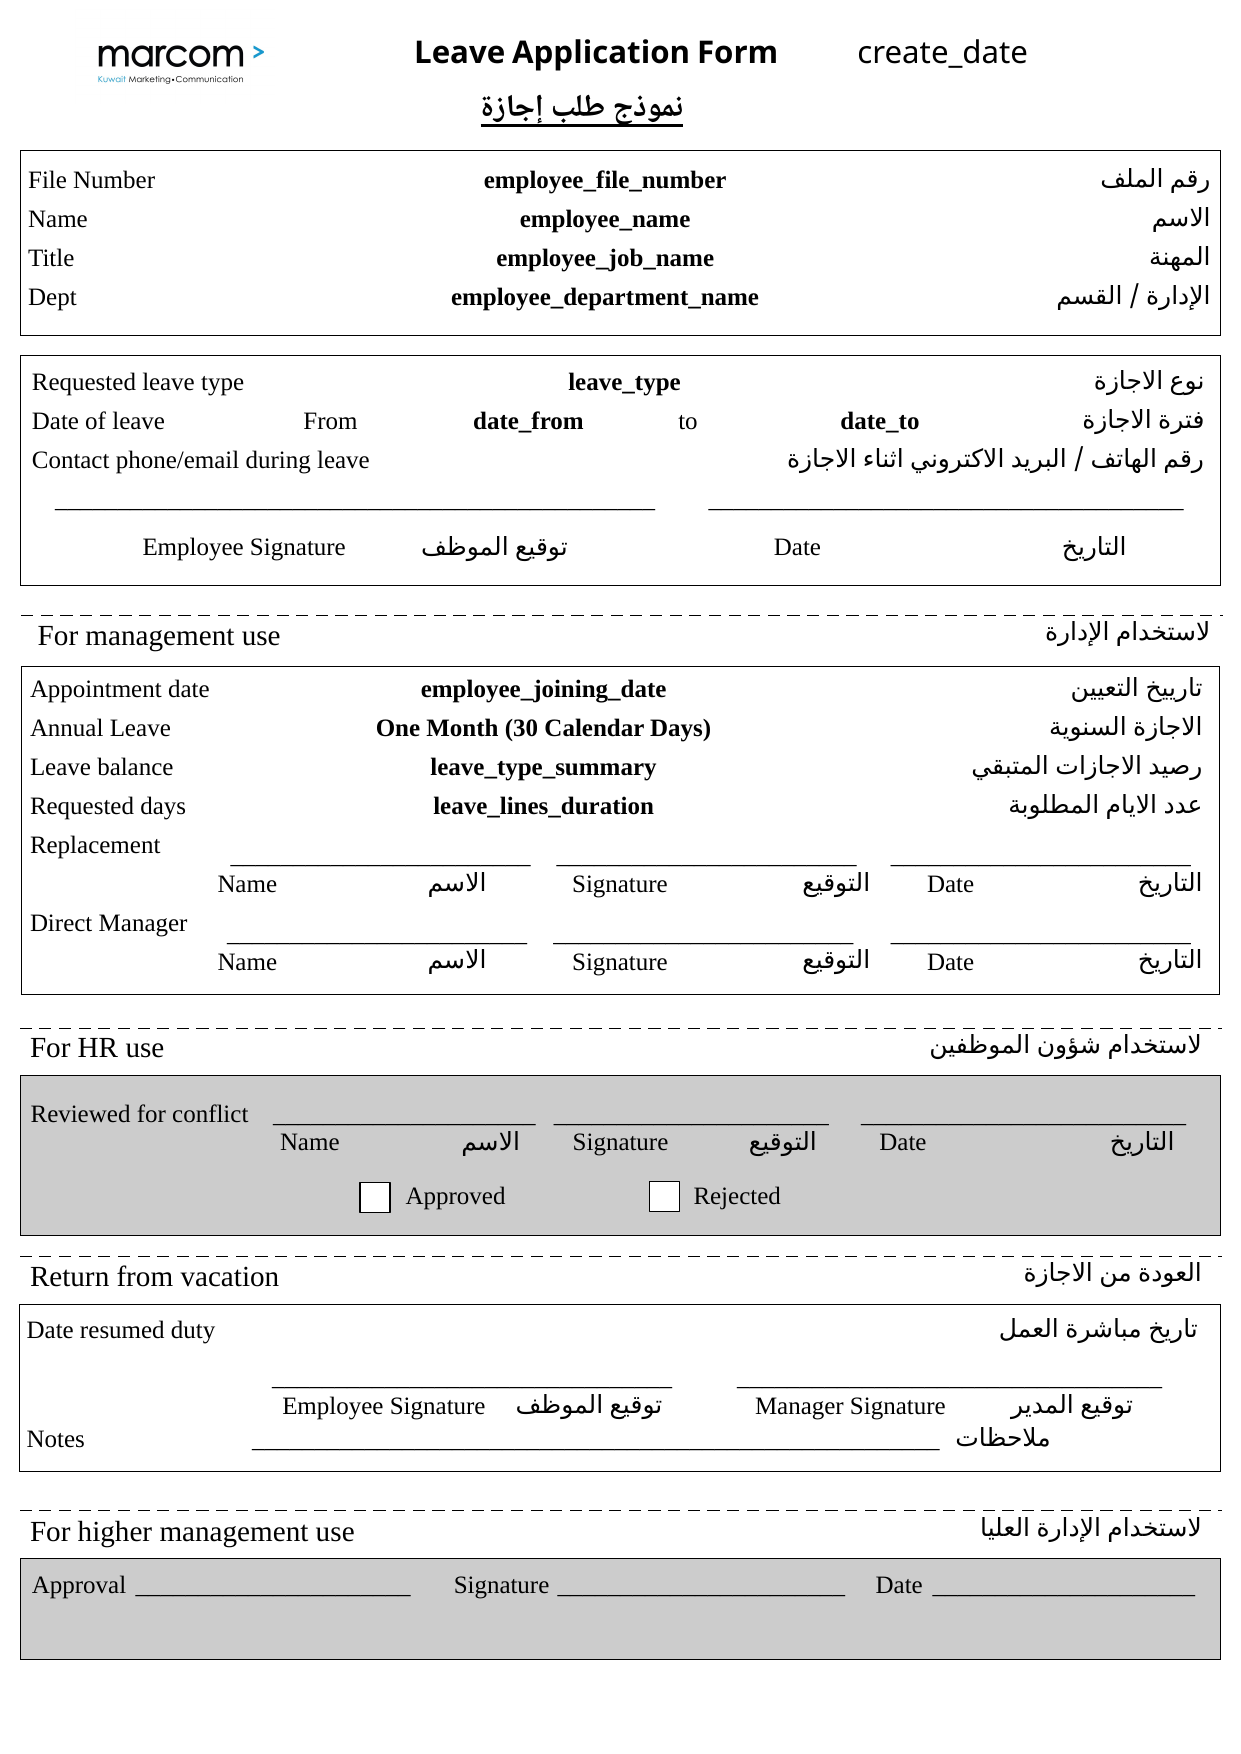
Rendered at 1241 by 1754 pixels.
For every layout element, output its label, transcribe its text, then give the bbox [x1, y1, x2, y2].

table_cell التاريخ [1040, 947, 1211, 982]
table_cell One Month (30 Calendar Days) [217, 713, 869, 752]
table_header Date resumed duty [26, 1315, 252, 1348]
table_cell الإدارة / القسم [985, 282, 1219, 324]
table_header For management use [38, 618, 619, 655]
table_header Requested leave type [32, 368, 303, 406]
table_cell Manager Signature [692, 1391, 946, 1424]
table_cell الاسم [377, 947, 536, 982]
table_cell Signature [536, 947, 703, 982]
table_header employee_joining_date [217, 674, 869, 713]
table_cell التاريخ [980, 1128, 1211, 1160]
table_cell التاريخ Date [678, 523, 1213, 574]
picture [75, 9, 276, 104]
table_cell Date [870, 947, 1040, 982]
table_cell فترة الاجازة [1035, 406, 1213, 445]
table_cell الاسم [377, 869, 536, 908]
table_cell employee_name [225, 204, 985, 243]
table_cell Name [217, 869, 377, 908]
table_cell Dept [28, 282, 225, 324]
table_cell المهنة [985, 243, 1219, 282]
table_header __________________________ [835, 1099, 1211, 1127]
table_cell [261, 1160, 405, 1230]
table_cell Contact phone/email during leave [32, 445, 388, 484]
table_cell Requested days [30, 791, 217, 830]
table_cell Name [261, 1128, 405, 1160]
table_header لاستخدام الإدارة [620, 618, 1219, 655]
table_cell Employee Signature [252, 1391, 485, 1424]
table_cell ________________________ [217, 908, 536, 947]
table_header [252, 1315, 946, 1348]
table_cell Approved [405, 1160, 547, 1230]
table_header leave_type [303, 368, 946, 406]
text Leave Application Form create_date [276, 30, 1122, 83]
table_cell توقيع الموظف [485, 1391, 692, 1424]
table_header Appointment date [30, 674, 217, 713]
table_header Date [875, 1570, 932, 1635]
table_header _______________________ [557, 1570, 875, 1635]
table_cell Leave balance [30, 752, 217, 791]
table_header لاستخدام شؤون الموظفين [620, 1031, 1211, 1068]
table_header employee_file_number [225, 165, 985, 204]
table_cell _______________________________________________________ [252, 1424, 955, 1456]
table_cell Employee Signature توقيع الموظف [32, 523, 678, 574]
table_cell ________________________ [870, 830, 1211, 869]
table_header _____________________ [932, 1570, 1213, 1635]
table_cell Date of leave [32, 406, 303, 445]
table_header _____________________ [261, 1099, 547, 1127]
table_header ______________________ [135, 1570, 453, 1635]
table_header Signature [454, 1570, 557, 1635]
table_cell Date [870, 869, 1040, 908]
table_cell ________________________ [870, 908, 1211, 947]
table_cell Title [28, 243, 225, 282]
table_cell date_to [725, 406, 1034, 445]
table_header تاريخ مباشرة العمل [946, 1315, 1207, 1348]
table_cell [548, 1160, 693, 1230]
table_cell ________________________ [217, 830, 543, 869]
table_cell [30, 947, 217, 982]
table_cell Signature [548, 1128, 693, 1160]
table_header رقم الملف [985, 165, 1219, 204]
table_cell الاسم [405, 1128, 547, 1160]
table_cell Direct Manager [30, 908, 217, 947]
table_cell Date [835, 1128, 980, 1160]
table_header Approval [32, 1570, 135, 1635]
table_header العودة من الاجازة [620, 1259, 1211, 1296]
table_header Return from vacation [30, 1259, 619, 1296]
table_cell Rejected [693, 1160, 835, 1230]
table_cell توقيع المدير [946, 1391, 1207, 1424]
table_cell [30, 1128, 261, 1160]
table_cell ________________________ [536, 908, 869, 947]
table_cell Annual Leave [30, 713, 217, 752]
table_header نوع الاجازة [946, 368, 1213, 406]
table_cell [26, 1391, 252, 1424]
table_cell [30, 869, 217, 908]
table_cell التوقيع [693, 1128, 835, 1160]
table_cell رصيد الاجازات المتبقي [870, 752, 1211, 791]
table_cell Name [28, 204, 225, 243]
table_cell الاسم [985, 204, 1219, 243]
table_cell التاريخ [1040, 869, 1211, 908]
table_cell [30, 1160, 261, 1230]
table_cell رقم الهاتف / البريد الاكتروني اثناء الاجازة [725, 445, 1213, 484]
table_cell عدد الايام المطلوبة [870, 791, 1211, 830]
table_header تارييخ التعيين [870, 674, 1211, 713]
table_header For higher management use [30, 1514, 619, 1551]
table_cell __________________________________ [692, 1348, 1207, 1391]
table_cell ملاحظات [955, 1424, 1207, 1456]
table_cell employee_department_name [225, 282, 985, 324]
table_cell ________________________________________________ [32, 484, 678, 523]
table_cell Replacement [30, 830, 217, 869]
table_header ______________________ [548, 1099, 835, 1127]
table_cell [26, 1348, 252, 1391]
table_cell Signature [536, 869, 703, 908]
table_cell to [678, 406, 725, 445]
table_cell [835, 1160, 980, 1230]
table_cell leave_type_summary [217, 752, 869, 791]
table_header Reviewed for conflict [30, 1099, 261, 1127]
table_cell date_from [378, 406, 678, 445]
table_cell employee_job_name [225, 243, 985, 282]
table_header File Number [28, 165, 225, 204]
table_cell [388, 445, 725, 484]
text نموذج طلب إجازة [118, 83, 1122, 136]
table_cell ______________________________________ [678, 484, 1213, 523]
table_header لاستخدام الإدارة العليا [620, 1514, 1211, 1551]
table_cell التوقيع [703, 869, 869, 908]
table_cell [980, 1160, 1211, 1230]
table_cell ________________________________ [252, 1348, 692, 1391]
table_cell Notes [26, 1424, 252, 1456]
table_header For HR use [30, 1031, 619, 1068]
table_cell Name [217, 947, 377, 982]
table_cell الاجازة السنوية [870, 713, 1211, 752]
table_cell leave_lines_duration [217, 791, 869, 830]
table_cell التوقيع [703, 947, 869, 982]
table_cell ________________________ [543, 830, 869, 869]
table_cell From [303, 406, 378, 445]
